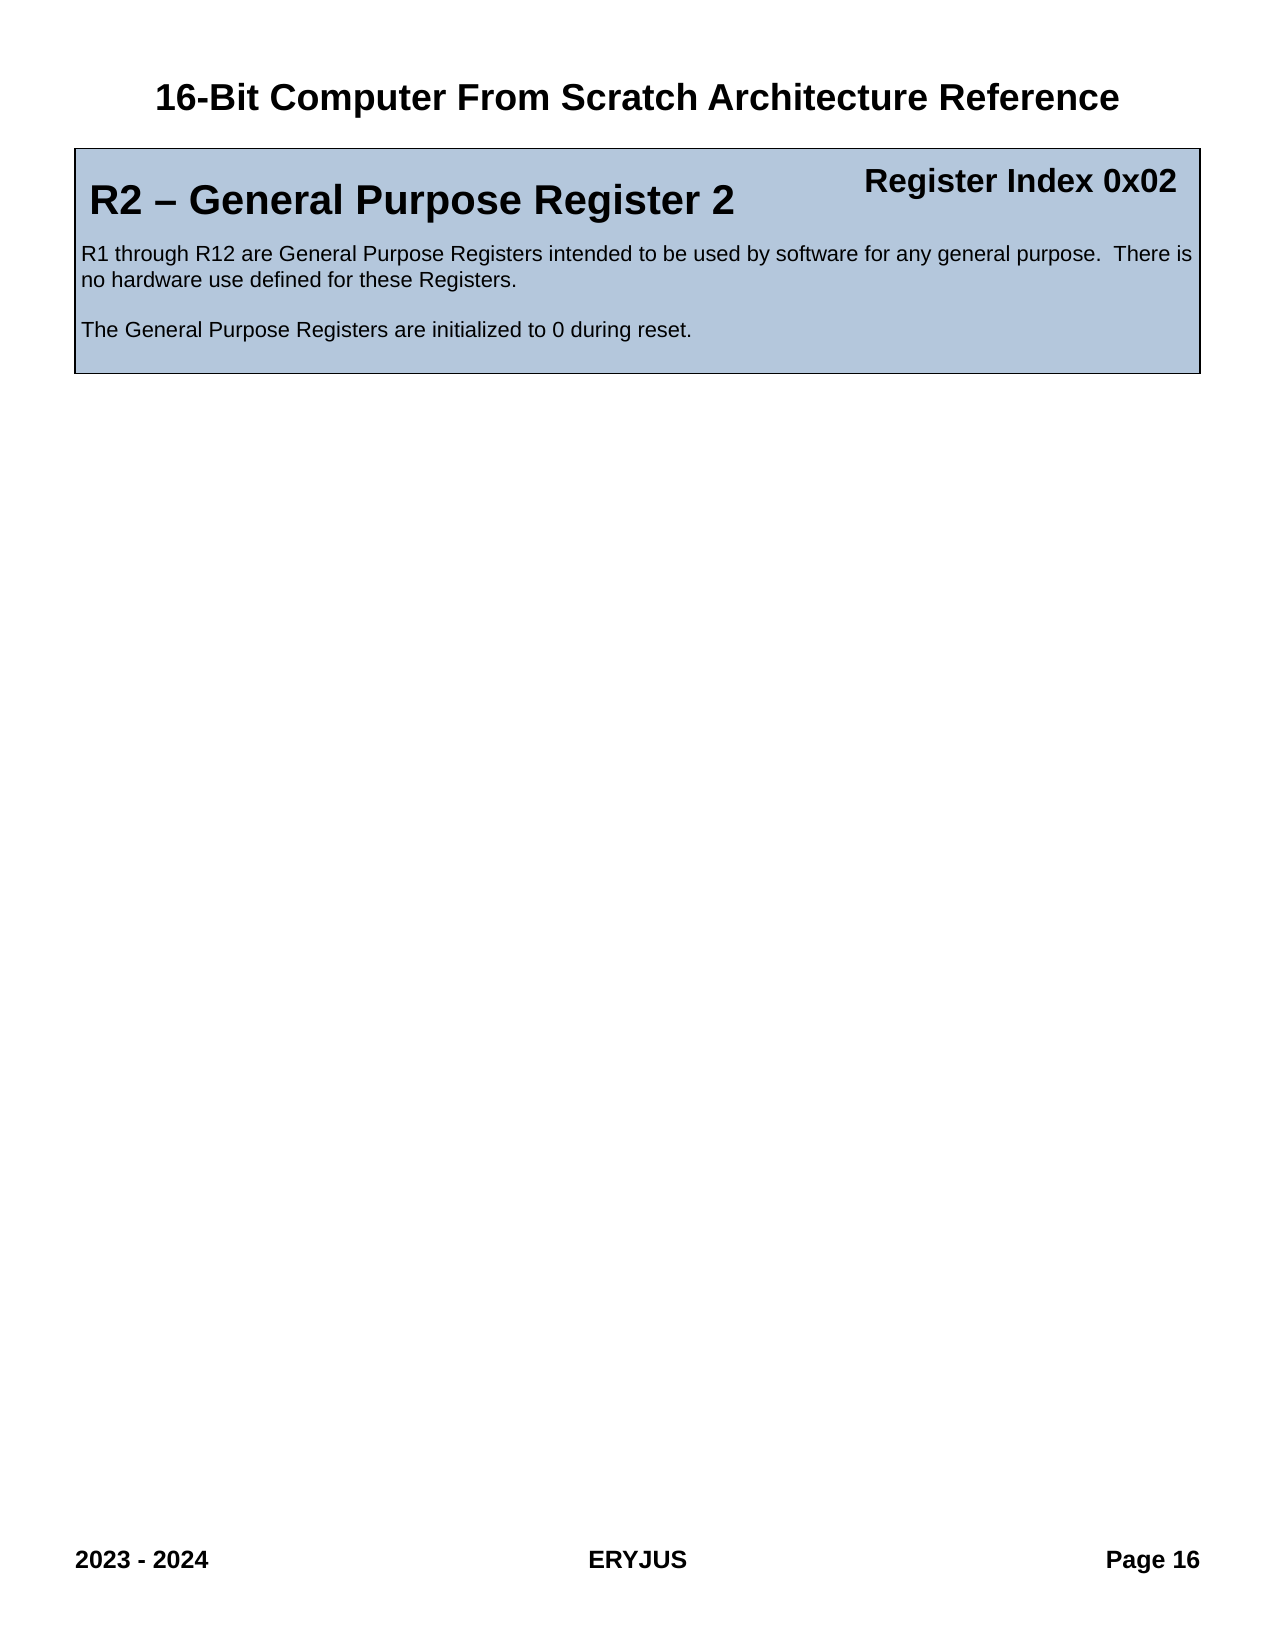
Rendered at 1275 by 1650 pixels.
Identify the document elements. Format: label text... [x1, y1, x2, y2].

table_header Register Index 0x02 [858, 155, 1194, 241]
table_header R1 through R12 are General Purpose Registers intended to be used by software for any general purpose. There is no hardware use defined for these Registers. The General Purpose Registers are initialized to 0 during reset. [76, 149, 1199, 373]
table_header R2 – General Purpose Register 2 [83, 155, 858, 241]
